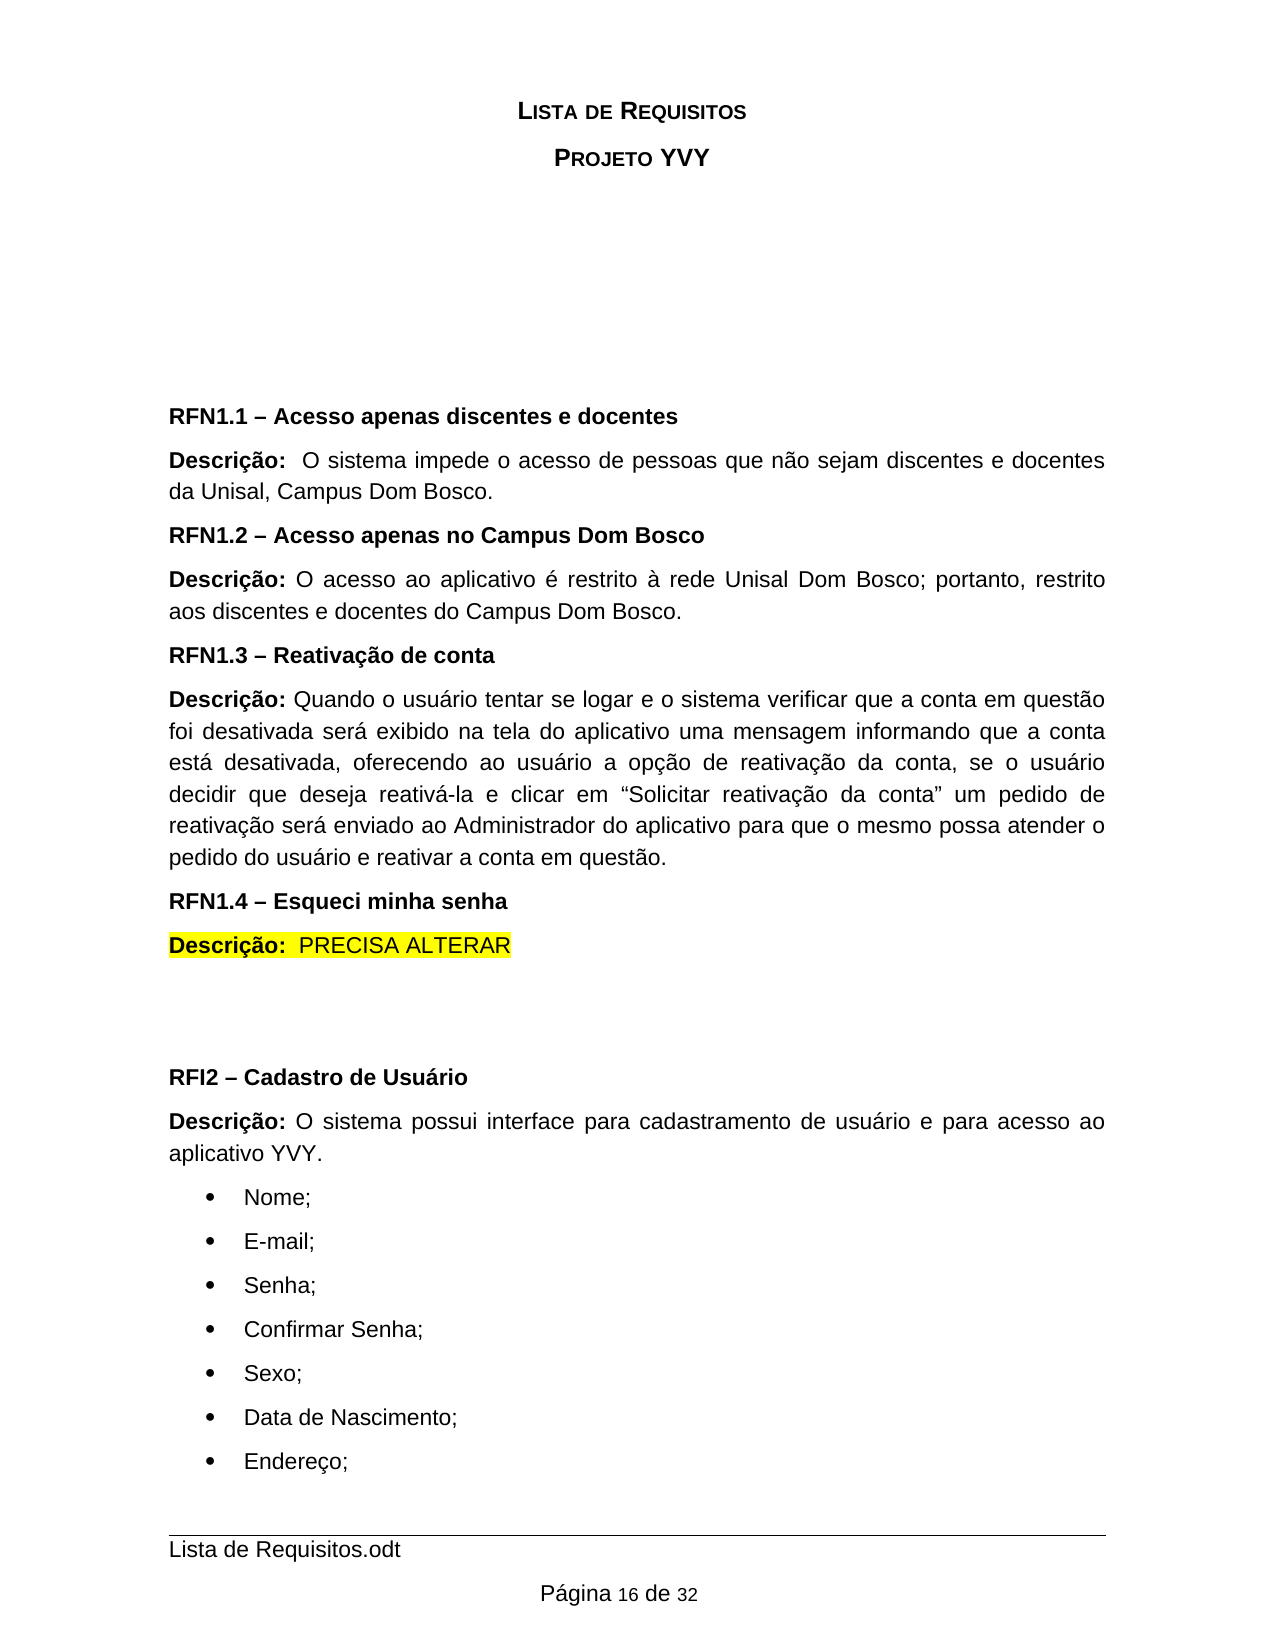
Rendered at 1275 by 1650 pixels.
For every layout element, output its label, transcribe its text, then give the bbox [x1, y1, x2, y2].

subtitle RFN1.3 – Reativação de conta [169, 642, 1106, 668]
text Descrição: PRECISA ALTERAR [169, 932, 1106, 958]
text Descrição: O acesso ao aplicativo é restrito à rede Unisal Dom Bosco; portanto, restrito aos discentes e docentes do Campus Dom Bosco. [169, 566, 1106, 624]
list Sexo; [206, 1360, 1106, 1386]
text Descrição: Quando o usuário tentar se logar e o sistema verificar que a conta em questão foi desativada será exibido na tela do aplicativo uma mensagem informando que a conta está desativada, oferecendo ao usuário a opção de reativação da conta, se o usuário decidir que deseja reativá-la e clicar em “Solicitar reativação da conta” um pedido de reativação será enviado ao Administrador do aplicativo para que o mesmo possa atender o pedido do usuário e reativar a conta em questão. [169, 686, 1106, 870]
list Data de Nascimento; [206, 1404, 1106, 1431]
text Descrição: O sistema possui interface para cadastramento de usuário e para acesso ao aplicativo YVY. [169, 1108, 1106, 1166]
subtitle RFI2 – Cadastro de Usuário [169, 1064, 1106, 1091]
subtitle RFN1.4 – Esqueci minha senha [169, 888, 1106, 914]
list E-mail; [206, 1228, 1106, 1254]
list Confirmar Senha; [206, 1316, 1106, 1342]
list Nome; [206, 1184, 1106, 1210]
list Endereço; [206, 1448, 1106, 1474]
subtitle RFN1.1 – Acesso apenas discentes e docentes [169, 403, 1106, 429]
list Senha; [206, 1272, 1106, 1298]
subtitle RFN1.2 – Acesso apenas no Campus Dom Bosco [169, 522, 1106, 549]
text Descrição: O sistema impede o acesso de pessoas que não sejam discentes e docentes da Unisal, Campus Dom Bosco. [169, 447, 1106, 504]
